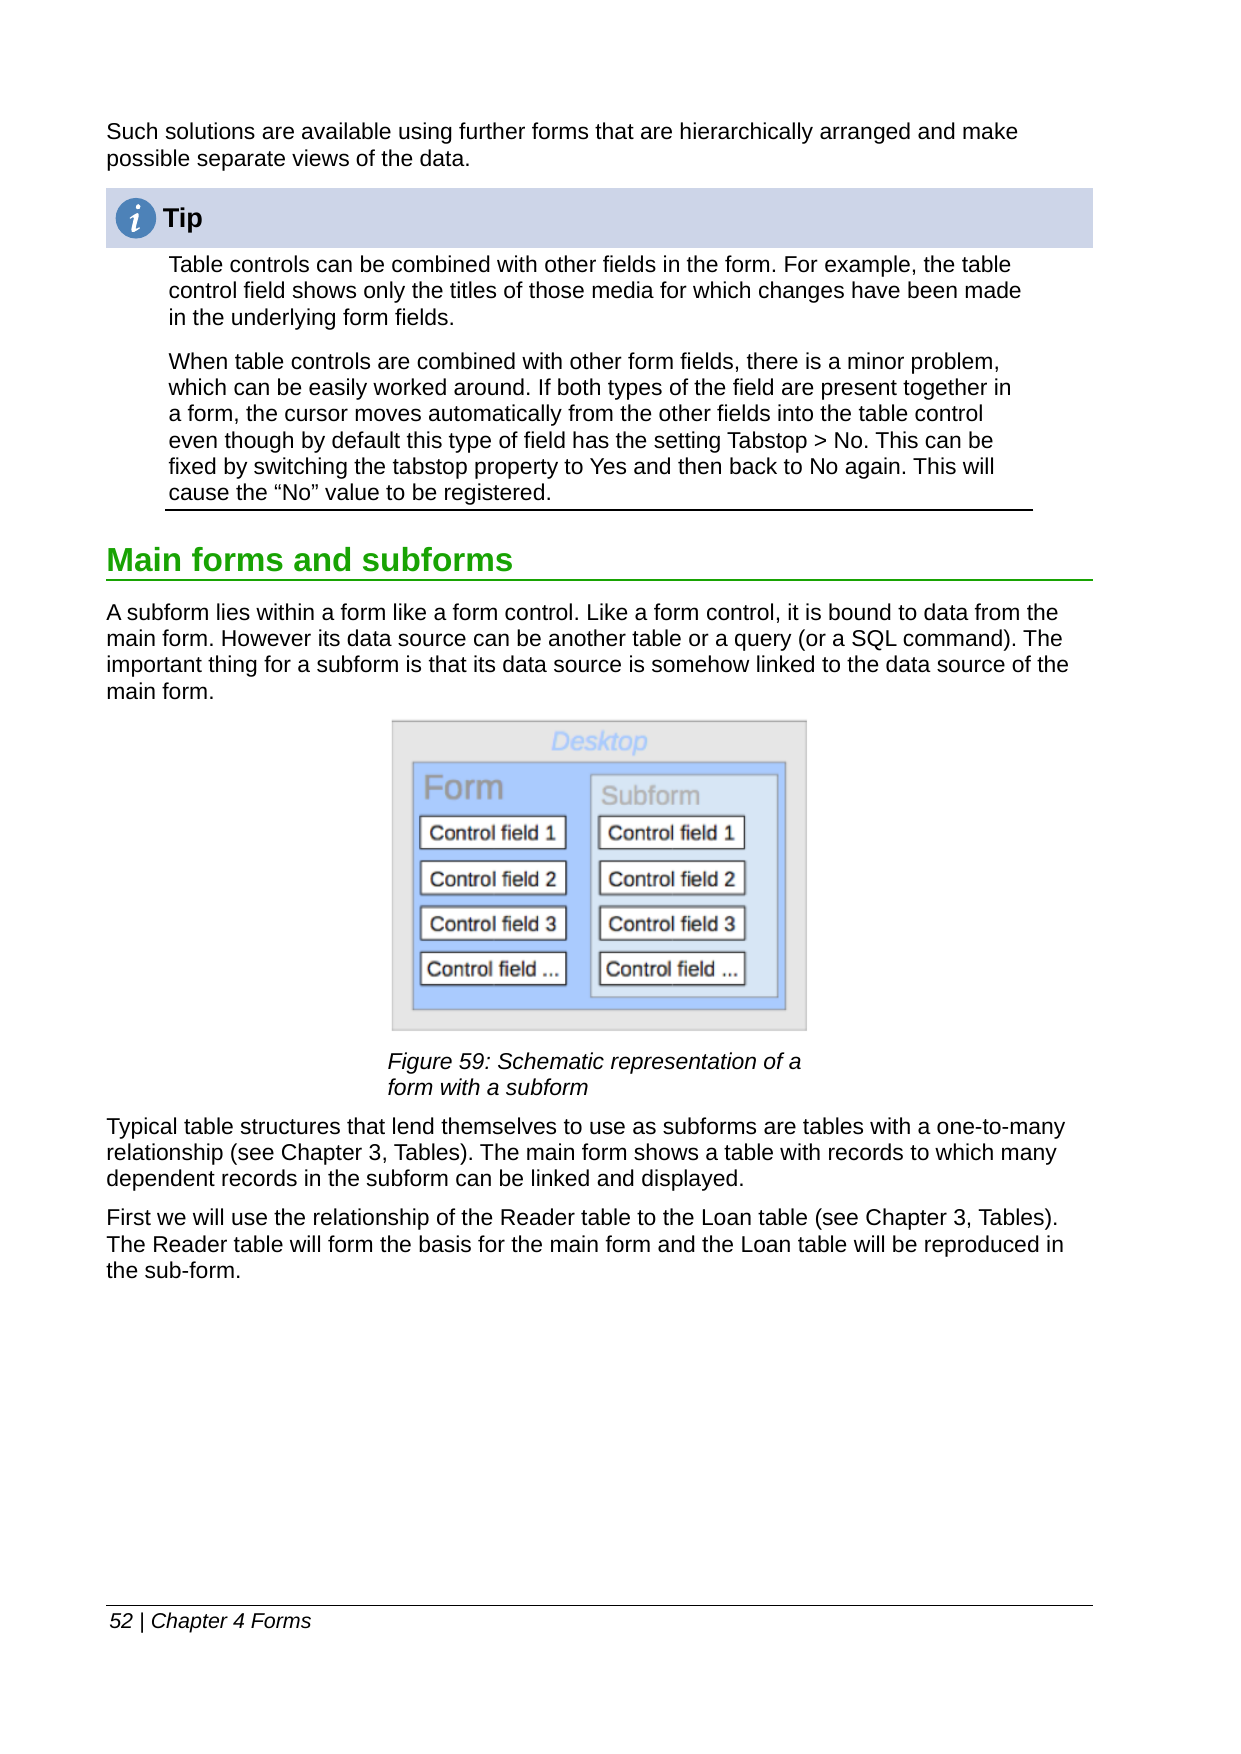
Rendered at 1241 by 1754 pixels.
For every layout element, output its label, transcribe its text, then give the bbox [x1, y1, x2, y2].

text Table controls can be combined with other fields in the form. For example, the table control field shows only the titles of those media for which changes have been made in the underlying form fields. [165, 248, 1033, 330]
text Such solutions are available using further forms that are hierarchically arranged and make possible separate views of the data. [106, 118, 1093, 171]
picture [387, 716, 812, 1036]
text Figure 59: Schematic representation of a form with a subform [387, 1048, 811, 1101]
subtitle Main forms and subforms [106, 540, 1093, 579]
text First we will use the relationship of the Reader table to the Loan table (see Chapter 3, Tables). The Reader table will form the basis for the main form and the Loan table will be reproduced in the sub‑form. [106, 1204, 1093, 1283]
text A subform lies within a form like a form control. Like a form control, it is bound to data from the main form. However its data source can be another table or a query (or a SQL command). The important thing for a subform is that its data source is somehow linked to the data source of the main form. [106, 598, 1093, 704]
text When table controls are combined with other form fields, there is a minor problem, which can be easily worked around. If both types of the field are present together in a form, the cursor moves automatically from the other fields into the table control even though by default this type of field has the setting Tabstop > No. This can be fixed by switching the tabstop property to Yes and then back to No again. This will cause the “No” value to be registered. [165, 344, 1033, 509]
subtitle Tip [106, 188, 1093, 248]
text Typical table structures that lend themselves to use as subforms are tables with a one-to-many relationship (see Chapter 3, Tables). The main form shows a table with records to which many dependent records in the subform can be linked and displayed. [106, 1113, 1093, 1192]
